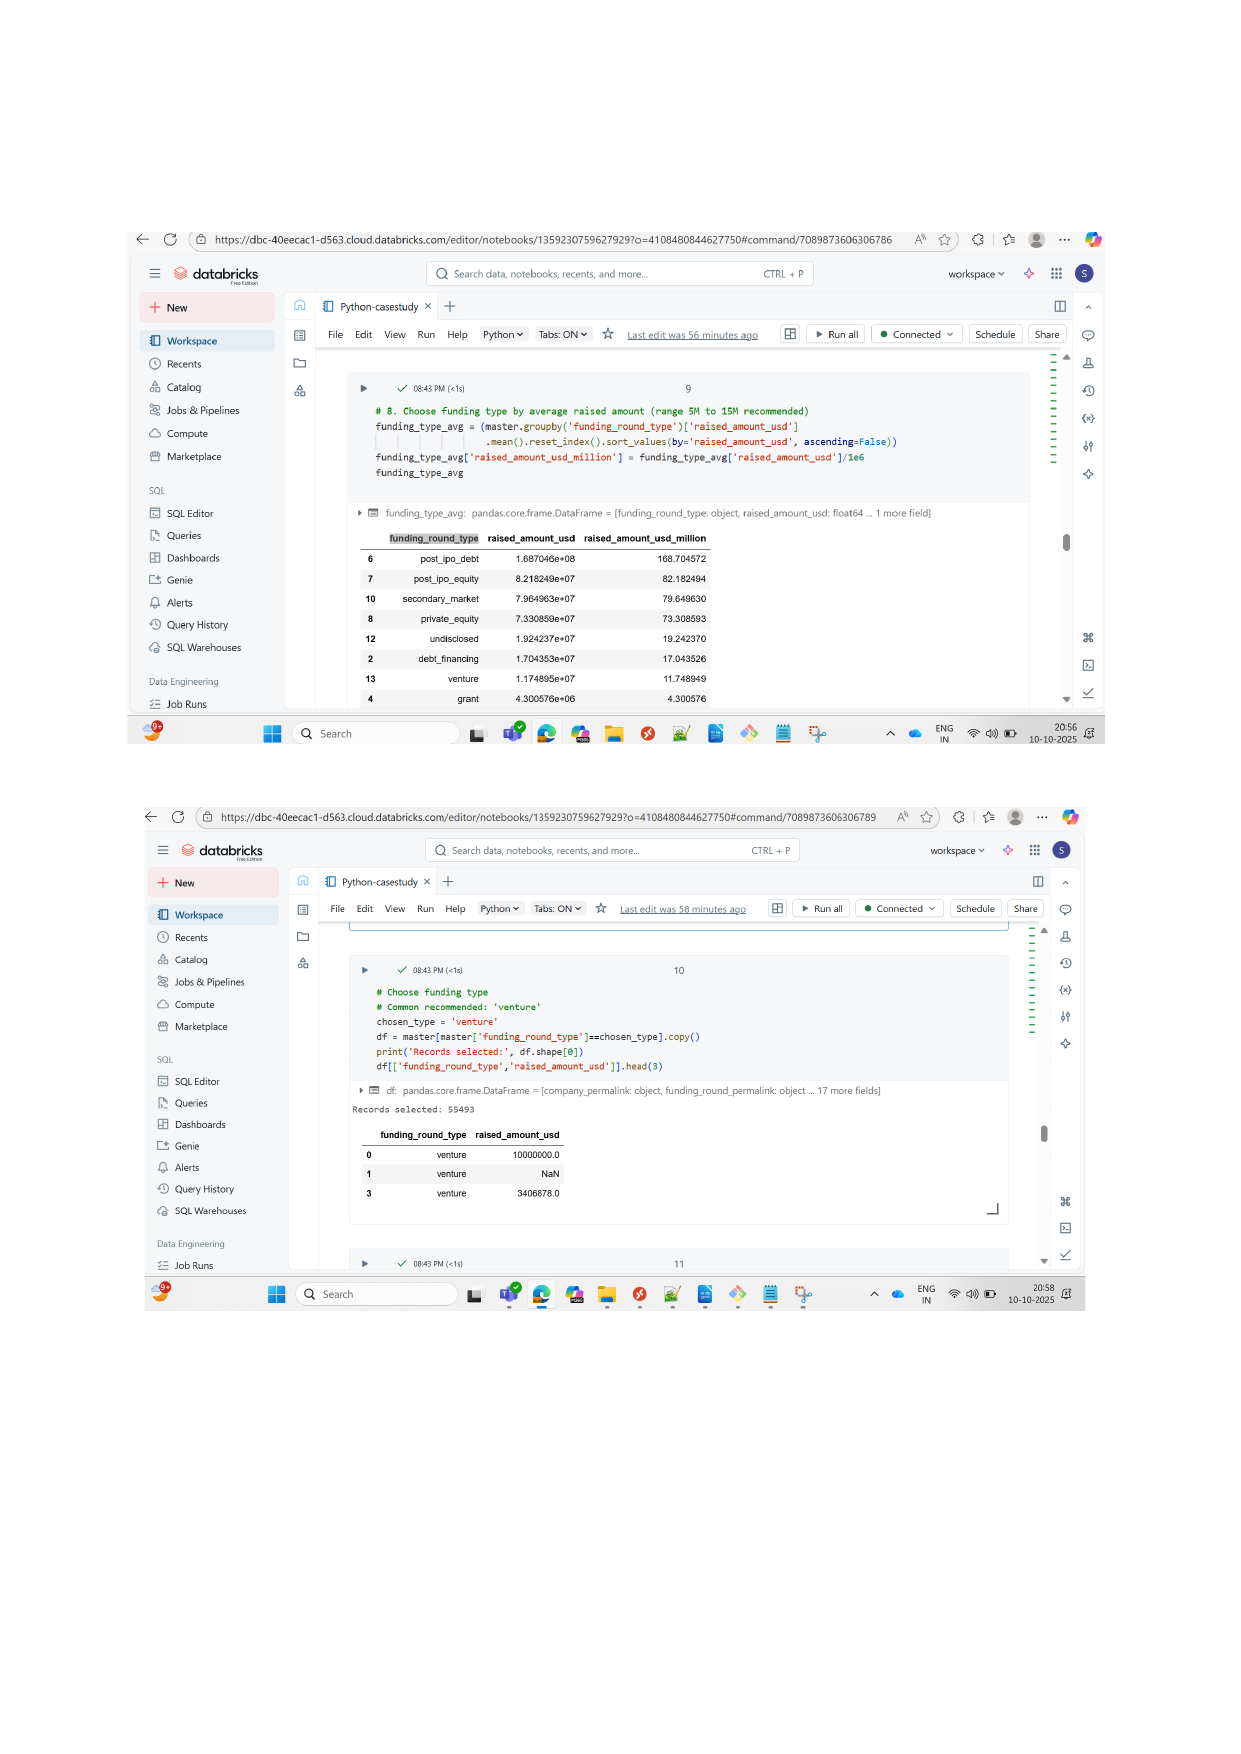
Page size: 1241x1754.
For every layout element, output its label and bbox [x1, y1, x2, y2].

picture [127, 232, 1105, 744]
picture [144, 807, 1086, 1311]
